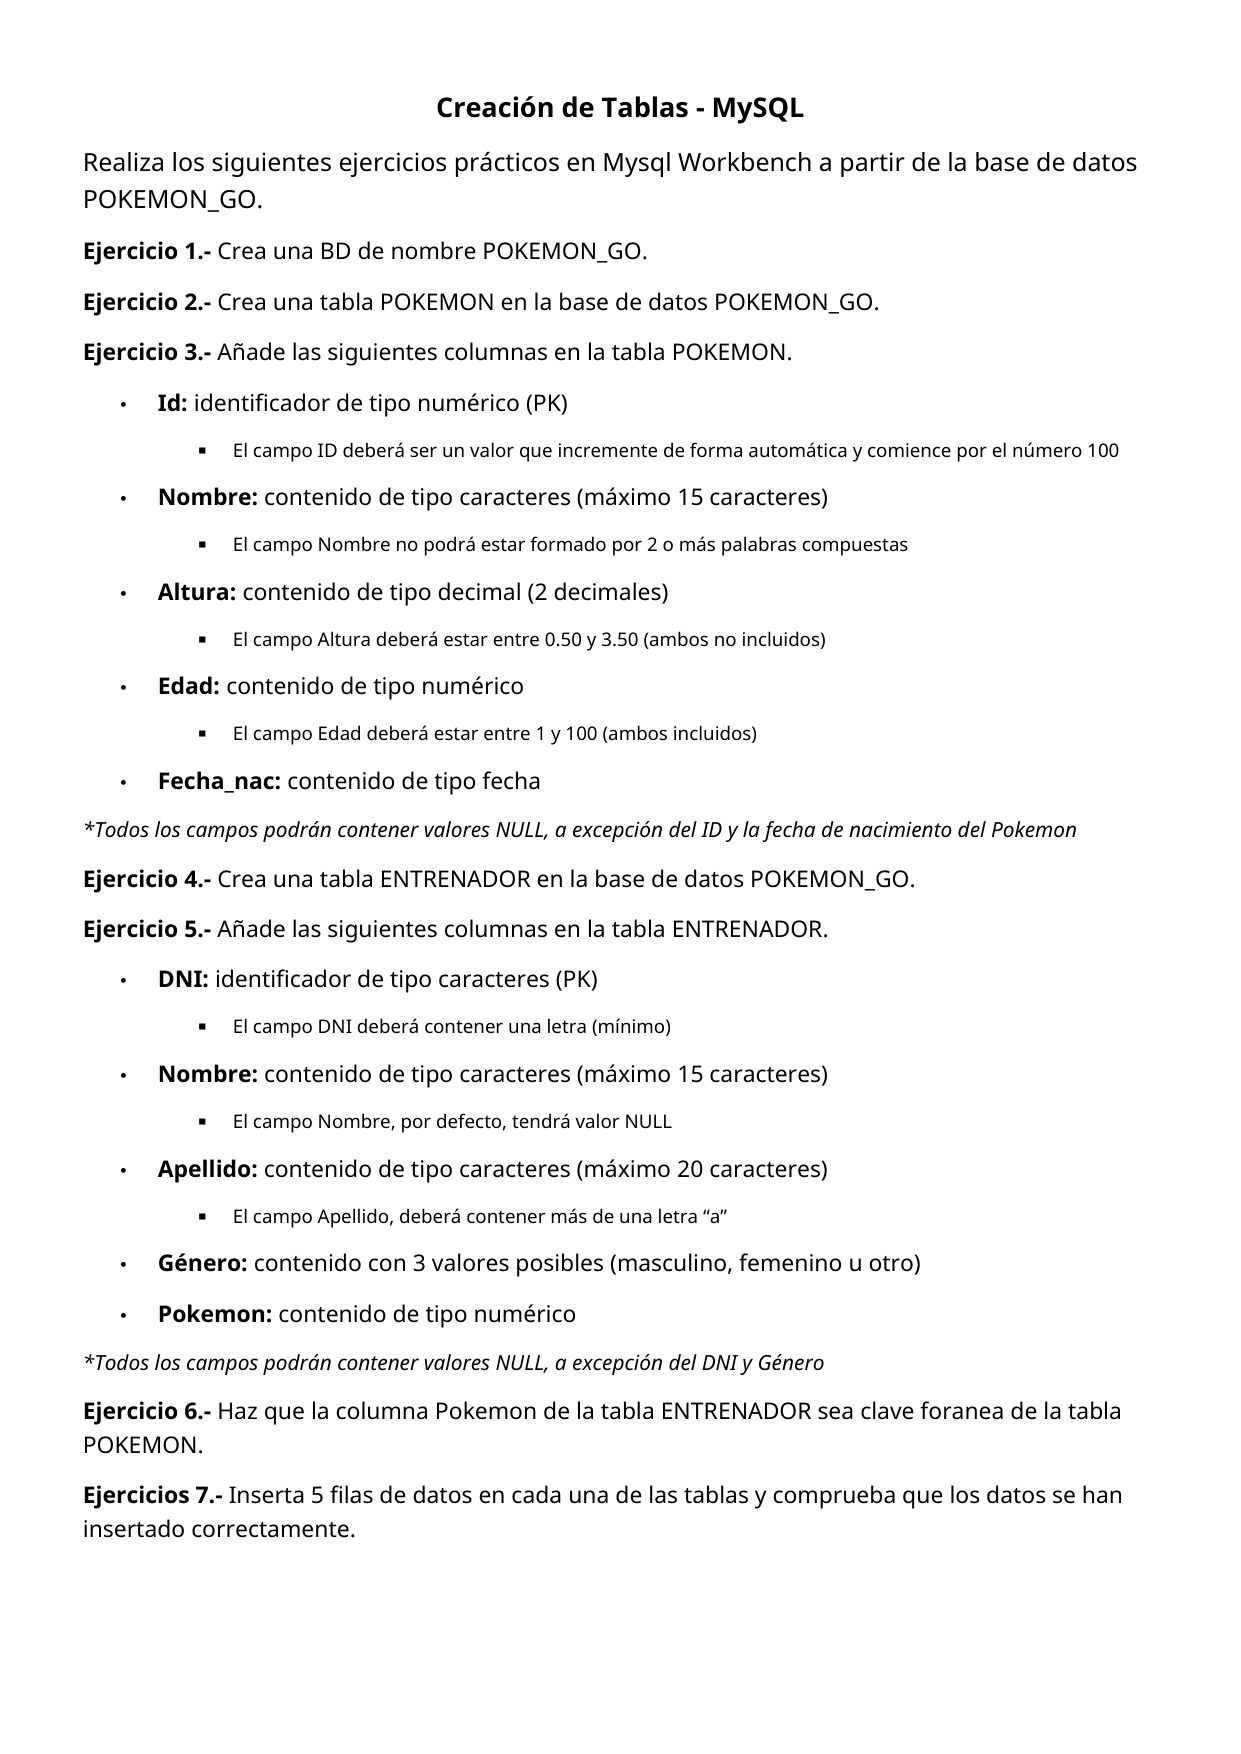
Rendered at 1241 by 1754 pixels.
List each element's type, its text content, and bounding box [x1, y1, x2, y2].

list Fecha_nac: contenido de tipo fecha [120, 765, 1157, 796]
text Ejercicio 3.- Añade las siguientes columnas en la tabla POKEMON. [83, 336, 1157, 367]
text Ejercicio 2.- Crea una tabla POKEMON en la base de datos POKEMON_GO. [83, 286, 1157, 317]
list Nombre: contenido de tipo caracteres (máximo 15 caracteres) [120, 481, 1157, 512]
list El campo Nombre no podrá estar formado por 2 o más palabras compuestas [195, 532, 1157, 557]
list Pokemon: contenido de tipo numérico [120, 1298, 1157, 1329]
list El campo Altura deberá estar entre 0.50 y 3.50 (ambos no incluidos) [195, 626, 1157, 652]
list Edad: contenido de tipo numérico [120, 670, 1157, 702]
list El campo Nombre, por defecto, tendrá valor NULL [195, 1108, 1157, 1134]
text Ejercicio 4.- Crea una tabla ENTRENADOR en la base de datos POKEMON_GO. [83, 863, 1157, 894]
list Altura: contenido de tipo decimal (2 decimales) [120, 576, 1157, 607]
list Id: identificador de tipo numérico (PK) [120, 387, 1157, 418]
text Ejercicios 7.- Inserta 5 filas de datos en cada una de las tablas y comprueba que los datos se han insertado correctamente. [83, 1479, 1157, 1544]
text Creación de Tablas - MySQL [83, 89, 1157, 126]
text Ejercicio 5.- Añade las siguientes columnas en la tabla ENTRENADOR. [83, 913, 1157, 944]
list Apellido: contenido de tipo caracteres (máximo 20 caracteres) [120, 1153, 1157, 1184]
list Género: contenido con 3 valores posibles (masculino, femenino u otro) [120, 1247, 1157, 1278]
text Ejercicio 6.- Haz que la columna Pokemon de la tabla ENTRENADOR sea clave foranea de la tabla POKEMON. [83, 1395, 1157, 1460]
list DNI: identificador de tipo caracteres (PK) [120, 963, 1157, 995]
list El campo DNI deberá contener una letra (mínimo) [195, 1014, 1157, 1039]
text Ejercicio 1.- Crea una BD de nombre POKEMON_GO. [83, 235, 1157, 267]
list Nombre: contenido de tipo caracteres (máximo 15 caracteres) [120, 1058, 1157, 1089]
text Realiza los siguientes ejercicios prácticos en Mysql Workbench a partir de la base de datos POKEMON_GO. [83, 145, 1157, 216]
text *Todos los campos podrán contener valores NULL, a excepción del DNI y Género [83, 1348, 1157, 1376]
list *Todos los campos podrán contener valores NULL, a excepción del ID y la fecha de nacimiento del Pokemon [83, 815, 1157, 844]
list El campo Edad deberá estar entre 1 y 100 (ambos incluidos) [195, 721, 1157, 746]
list El campo ID deberá ser un valor que incremente de forma automática y comience por el número 100 [195, 437, 1157, 462]
list El campo Apellido, deberá contener más de una letra “a” [195, 1203, 1157, 1228]
